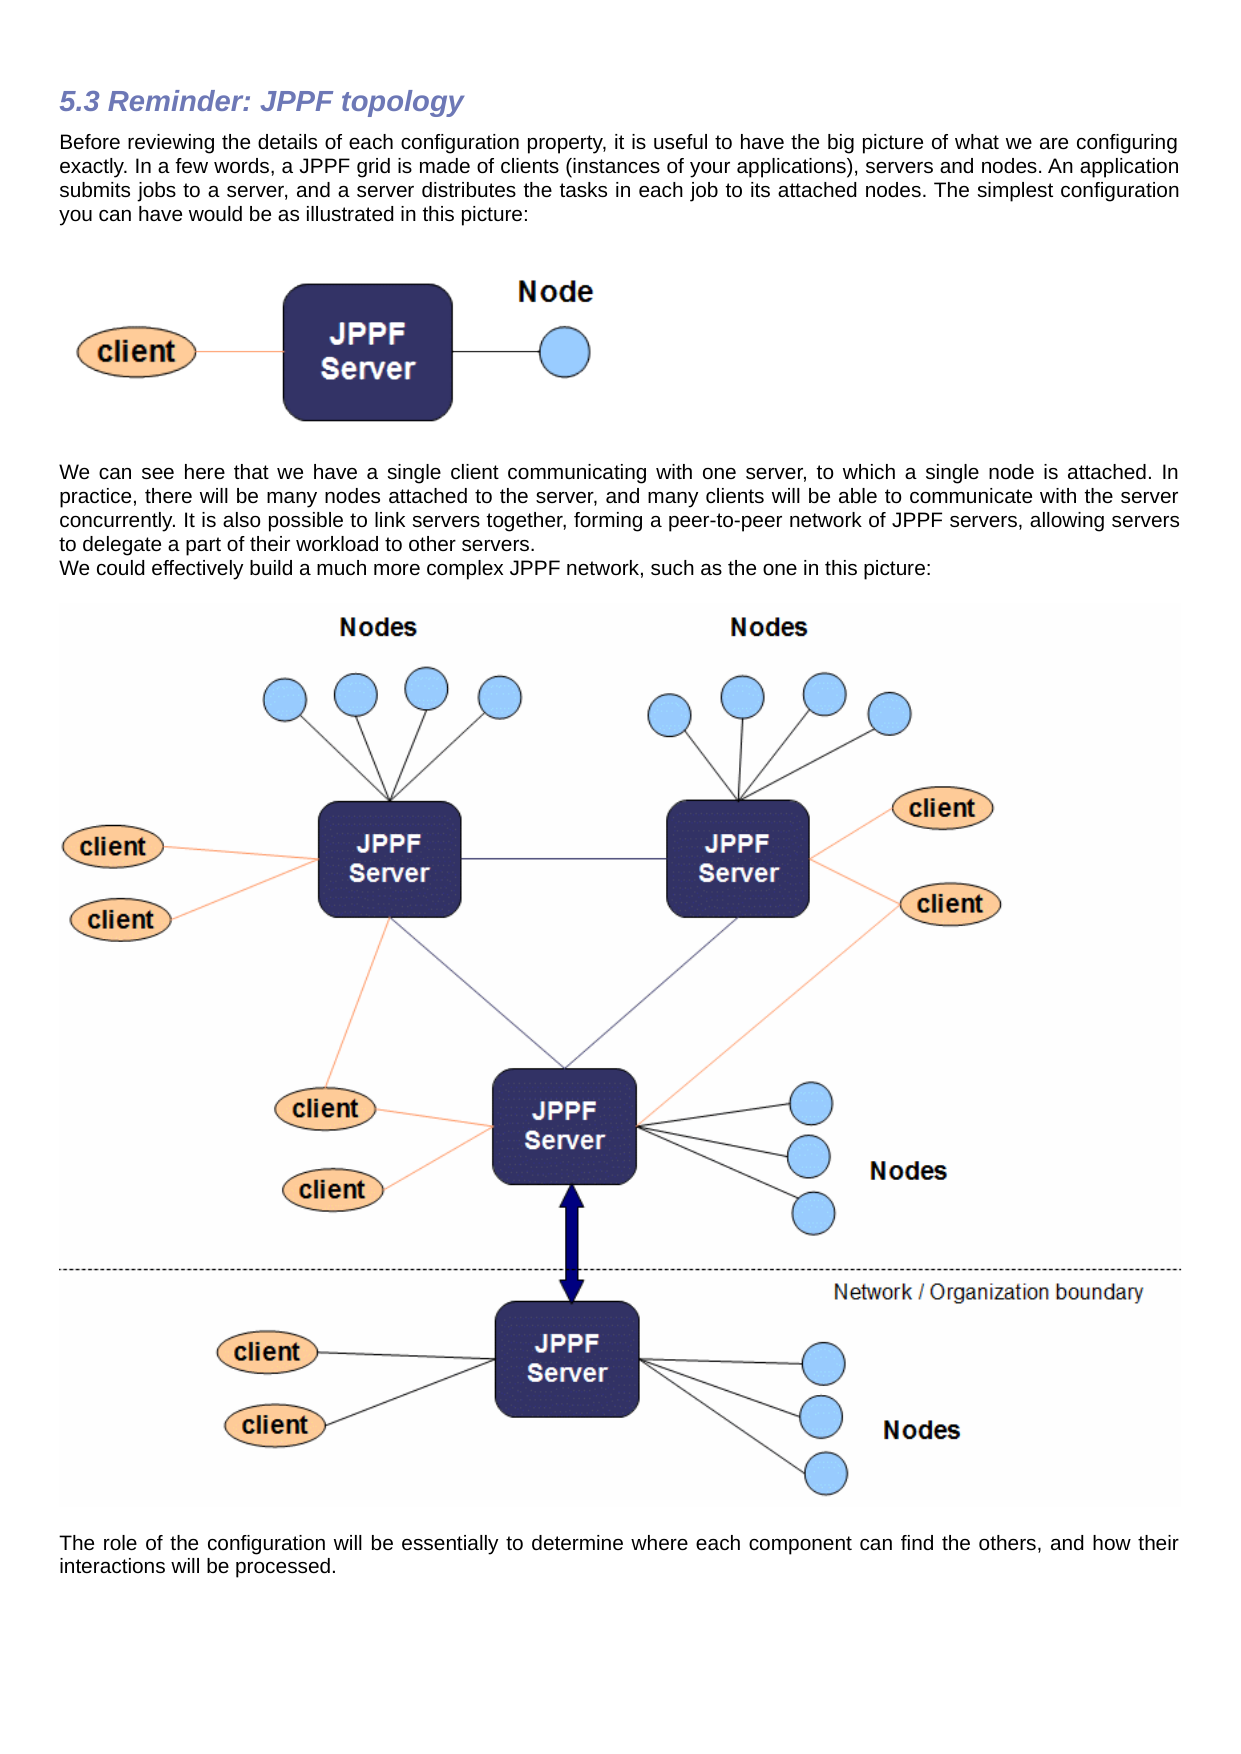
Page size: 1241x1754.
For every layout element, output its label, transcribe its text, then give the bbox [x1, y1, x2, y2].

picture [59, 250, 613, 436]
text We could effectively build a much more complex JPPF network, such as the one in this picture: [59, 556, 1181, 579]
text Before reviewing the details of each configuration property, it is useful to have the big picture of what we are configuring exactly. In a few words, a JPPF grid is made of clients (instances of your applications), servers and nodes. An application submits jobs to a server, and a server distributes the tasks in each job to its attached nodes. The simplest configuration you can have would be as illustrated in this picture: [59, 130, 1181, 226]
subtitle Reminder: JPPF topology [59, 84, 1181, 118]
text The role of the configuration will be essentially to determine where each component can find the others, and how their interactions will be processed. [59, 1530, 1181, 1578]
picture [59, 603, 1182, 1507]
text We can see here that we have a single client communicating with one server, to which a single node is attached. In practice, there will be many nodes attached to the server, and many clients will be able to communicate with the server concurrently. It is also possible to link servers together, forming a peer-to-peer network of JPPF servers, allowing servers to delegate a part of their workload to other servers. [59, 460, 1181, 556]
